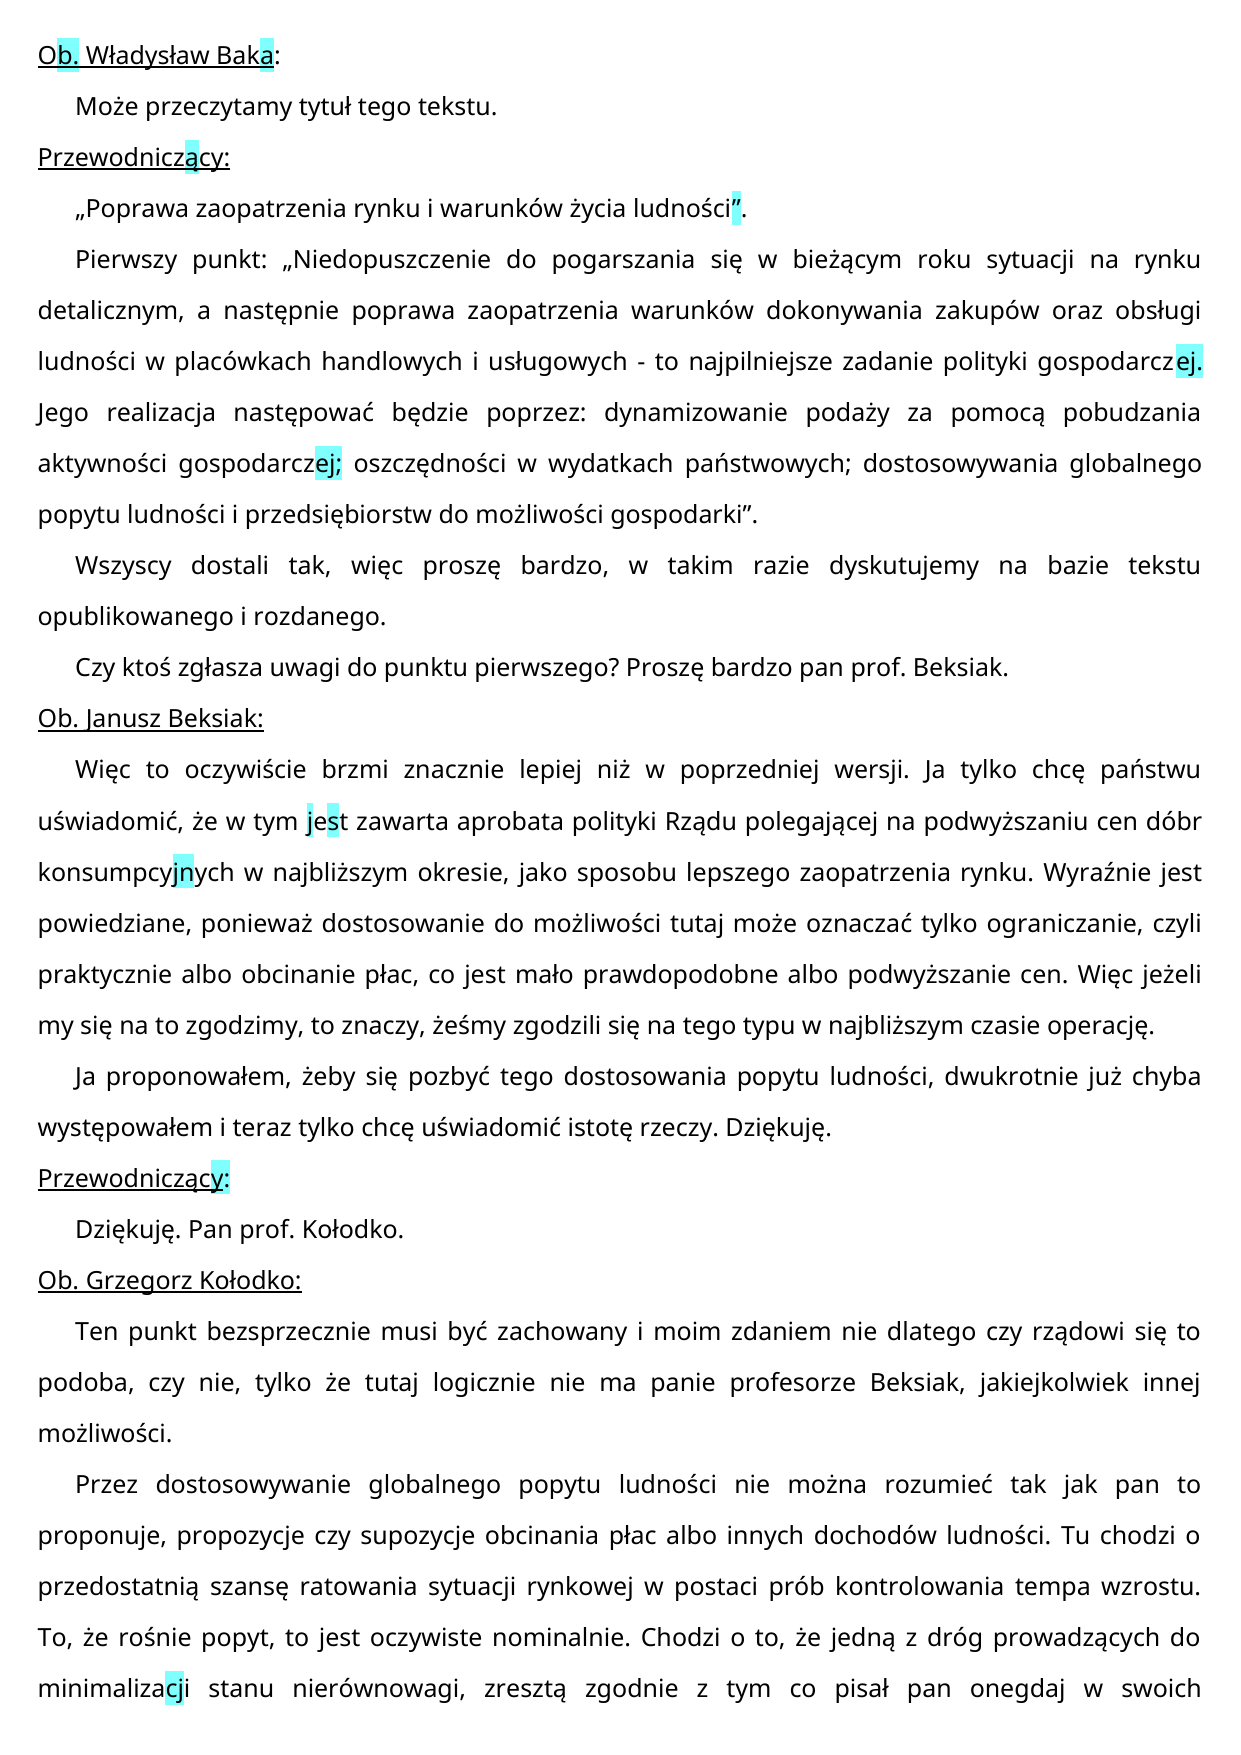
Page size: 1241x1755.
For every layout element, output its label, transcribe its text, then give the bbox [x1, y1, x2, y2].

text Ja proponowałem, żeby się pozbyć tego dostosowania popytu ludności, dwukrotnie już chyba występowałem i teraz tylko chcę uświadomić istotę rzeczy. Dziękuję. [37, 1058, 1203, 1143]
text „Poprawa zaopatrzenia rynku i warunków życia ludności”. [37, 191, 1203, 225]
text Ob. Grzegorz Kołodko: [37, 1262, 1203, 1297]
text Więc to oczywiście brzmi znacznie lepiej niż w poprzedniej wersji. Ja tylko chcę państwu uświadomić, że w tym jest zawarta aprobata polityki Rządu polegającej na podwyższaniu cen dóbr konsumpcyjnych w najbliższym okresie, jako sposobu lepszego zaopatrzenia rynku. Wyraźnie jest powiedziane, ponieważ dostosowanie do możliwości tutaj może oznaczać tylko ograniczanie, czyli praktycznie albo obcinanie płac, co jest mało prawdopodobne albo podwyższanie cen. Więc jeżeli my się na to zgodzimy, to znaczy, żeśmy zgodzili się na tego typu w najbliższym czasie operację. [37, 752, 1203, 1041]
text Pierwszy punkt: „Niedopuszczenie do pogarszania się w bieżącym roku sytuacji na rynku detalicznym, a następnie poprawa zaopatrzenia warunków dokonywania zakupów oraz obsługi ludności w placówkach handlowych i usługowych - to najpilniejsze zadanie polityki gospodarczej. Jego realizacja następować będzie poprzez: dynamizowanie podaży za pomocą pobudzania aktywności gospodarczej; oszczędności w wydatkach państwowych; dostosowywania globalnego popytu ludności i przedsiębiorstw do możliwości gospodarki”. [37, 242, 1203, 531]
text Może przeczytamy tytuł tego tekstu. [37, 88, 1203, 123]
text Czy ktoś zgłasza uwagi do punktu pierwszego? Proszę bardzo pan prof. Beksiak. [37, 650, 1203, 684]
text Ob. Janusz Beksiak: [37, 701, 1203, 735]
text Przez dostosowywanie globalnego popytu ludności nie można rozumieć tak jak pan to proponuje, propozycje czy supozycje obcinania płac albo innych dochodów ludności. Tu chodzi o przedostatnią szansę ratowania sytuacji rynkowej w postaci prób kontrolowania tempa wzrostu. To, że rośnie popyt, to jest oczywiste nominalnie. Chodzi o to, że jedną z dróg prowadzących do minimalizacji stanu nierównowagi, zresztą zgodnie z tym co pisał pan onegdaj w swoich [37, 1467, 1203, 1705]
text Dziękuję. Pan prof. Kołodko. [37, 1211, 1203, 1246]
text Wszyscy dostali tak, więc proszę bardzo, w takim razie dyskutujemy na bazie tekstu opublikowanego i rozdanego. [37, 548, 1203, 633]
text Przewodniczący: [37, 1160, 1203, 1194]
text Przewodniczący: [37, 139, 1203, 174]
text Ob. Władysław Baka: [37, 37, 1203, 72]
text Ten punkt bezsprzecznie musi być zachowany i moim zdaniem nie dlatego czy rządowi się to podoba, czy nie, tylko że tutaj logicznie nie ma panie profesorze Beksiak, jakiejkolwiek innej możliwości. [37, 1313, 1203, 1450]
